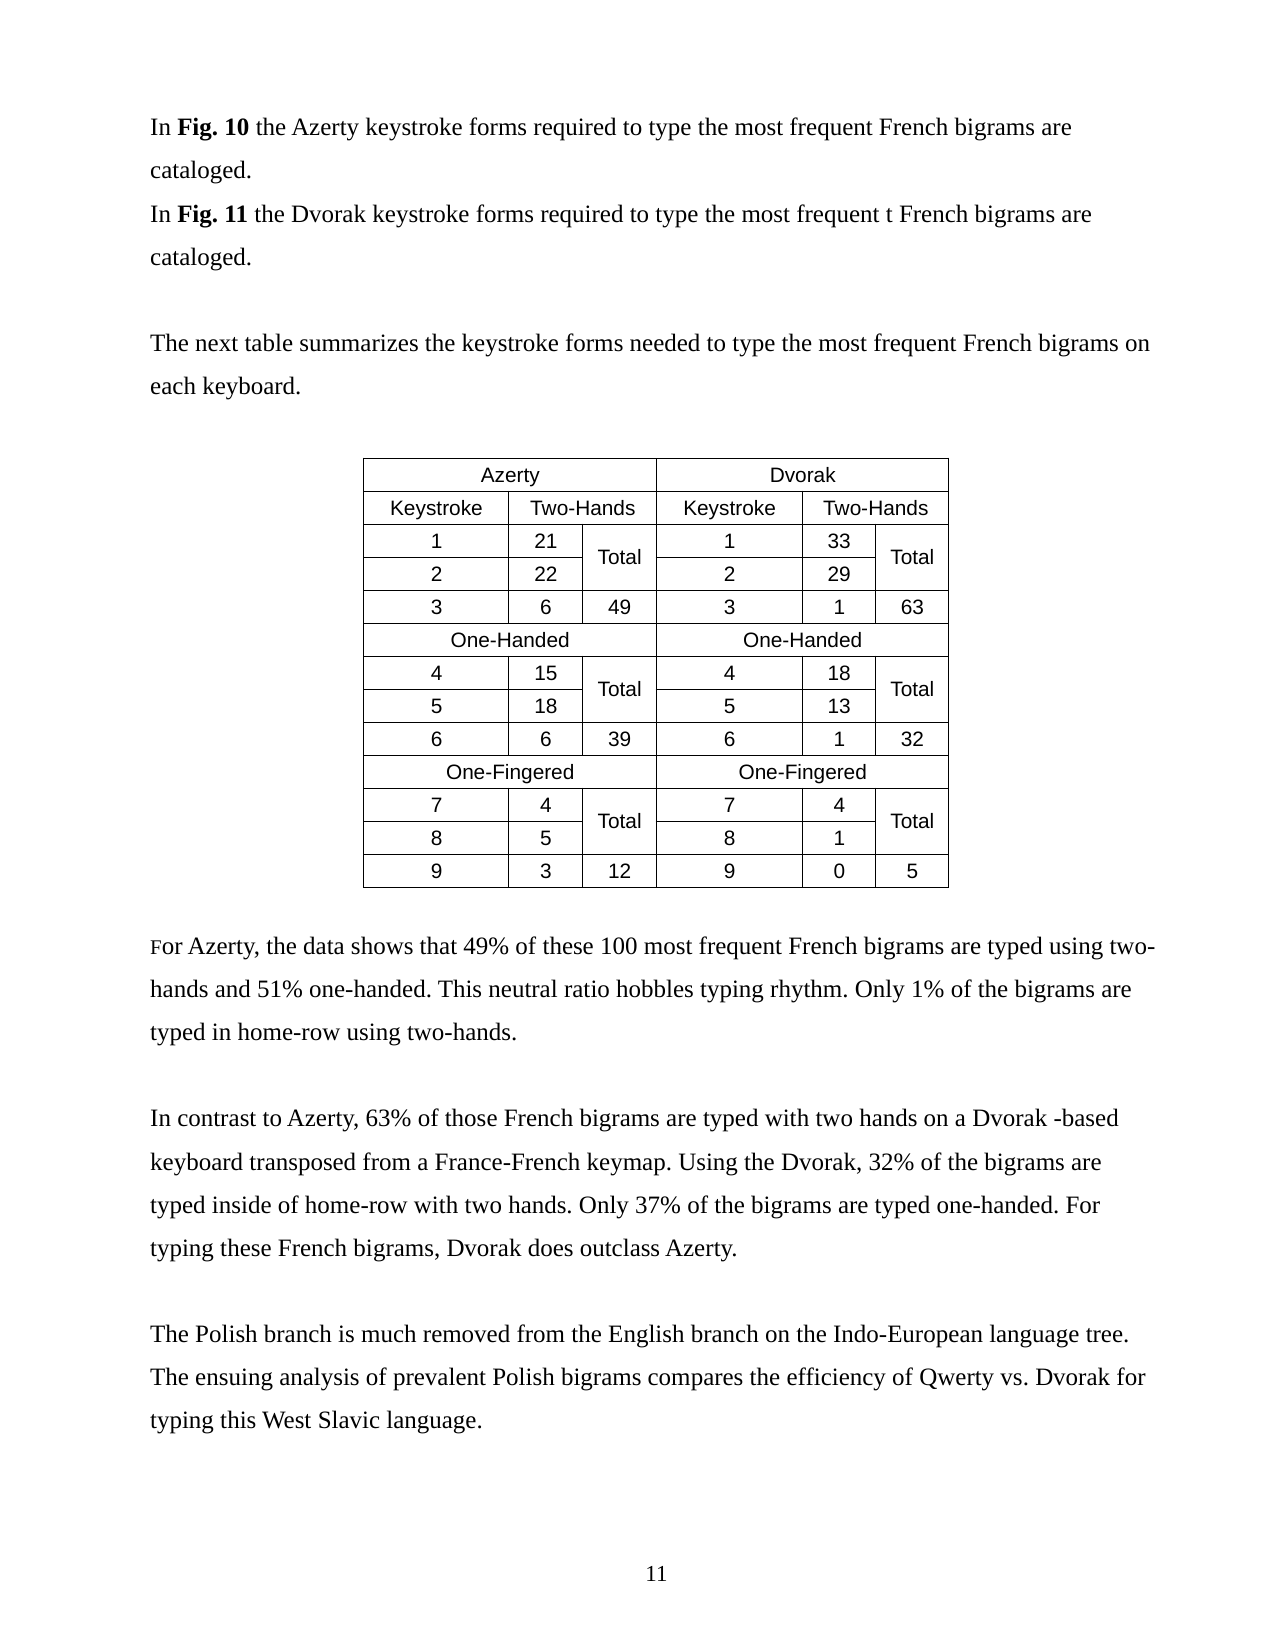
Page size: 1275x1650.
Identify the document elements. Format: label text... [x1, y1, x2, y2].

table_cell 2 [657, 558, 802, 589]
table_cell 49 [583, 591, 656, 623]
table_cell One-Fingered [657, 756, 948, 788]
table_cell 9 [657, 855, 802, 887]
table_cell 5 [876, 855, 948, 887]
table_cell 2 [364, 558, 508, 589]
table_cell One-Fingered [364, 756, 656, 788]
table_cell 3 [364, 591, 508, 623]
table_cell 8 [657, 822, 802, 854]
table_cell Two-Hands [803, 492, 948, 523]
table_cell 18 [803, 657, 875, 689]
table_header Azerty [364, 459, 656, 491]
table_cell 12 [583, 855, 656, 887]
table_cell 21 [509, 525, 582, 557]
table_cell 5 [657, 690, 802, 722]
table_cell 6 [657, 723, 802, 755]
table_cell 39 [583, 723, 656, 755]
table_cell One-Handed [657, 624, 948, 656]
table_cell Total [583, 789, 656, 854]
table_cell 1 [803, 822, 875, 854]
text For Azerty, the data shows that 49% of these 100 most frequent French bigrams are typed using two-hands and 51% one-handed. This neutral ratio hobbles typing rhythm. Only 1% of the bigrams are typed in home-row using two-hands. [150, 931, 1162, 1046]
table_cell 6 [364, 723, 508, 755]
text In Fig. 11 the Dvorak keystroke forms required to type the most frequent t French bigrams are cataloged. [150, 199, 1162, 271]
table_cell 3 [657, 591, 802, 623]
table_cell Total [876, 789, 948, 854]
table_cell 33 [803, 525, 875, 557]
text In contrast to Azerty, 63% of those French bigrams are typed with two hands on a Dvorak -based keyboard transposed from a France-French keymap. Using the Dvorak, 32% of the bigrams are typed inside of home-row with two hands. Only 37% of the bigrams are typed one-handed. For typing these French bigrams, Dvorak does outclass Azerty. [150, 1103, 1162, 1262]
table_cell 22 [509, 558, 582, 589]
text The next table summarizes the keystroke forms needed to type the most frequent French bigrams on each keyboard. [150, 328, 1162, 400]
table_cell 1 [364, 525, 508, 557]
table_cell Two-Hands [509, 492, 656, 523]
table_cell 4 [509, 789, 582, 821]
table_cell One-Handed [364, 624, 656, 656]
table_cell Total [583, 525, 656, 589]
table_cell 8 [364, 822, 508, 854]
table_cell 5 [509, 822, 582, 854]
table_header Dvorak [657, 459, 948, 491]
table_cell 4 [657, 657, 802, 689]
table_cell Keystroke [657, 492, 802, 523]
table_cell 18 [509, 690, 582, 722]
table_cell 32 [876, 723, 948, 755]
table_cell 7 [657, 789, 802, 821]
table_cell 6 [509, 591, 582, 623]
table_cell 29 [803, 558, 875, 589]
text In Fig. 10 the Azerty keystroke forms required to type the most frequent French bigrams are cataloged. [150, 112, 1162, 184]
table_cell 4 [364, 657, 508, 689]
table_cell 13 [803, 690, 875, 722]
table_cell 9 [364, 855, 508, 887]
table_cell 1 [657, 525, 802, 557]
table_cell 0 [803, 855, 875, 887]
table_cell 15 [509, 657, 582, 689]
table_cell 63 [876, 591, 948, 623]
table_cell 5 [364, 690, 508, 722]
table_cell 1 [803, 723, 875, 755]
table_cell Total [583, 657, 656, 722]
table_cell Total [876, 525, 948, 589]
text The Polish branch is much removed from the English branch on the Indo-European language tree. The ensuing analysis of prevalent Polish bigrams compares the efficiency of Qwerty vs. Dvorak for typing this West Slavic language. [150, 1319, 1162, 1434]
table_cell 1 [803, 591, 875, 623]
table_cell 4 [803, 789, 875, 821]
table_cell Total [876, 657, 948, 722]
table_cell Keystroke [364, 492, 508, 523]
table_cell 7 [364, 789, 508, 821]
table_cell 6 [509, 723, 582, 755]
table_cell 3 [509, 855, 582, 887]
